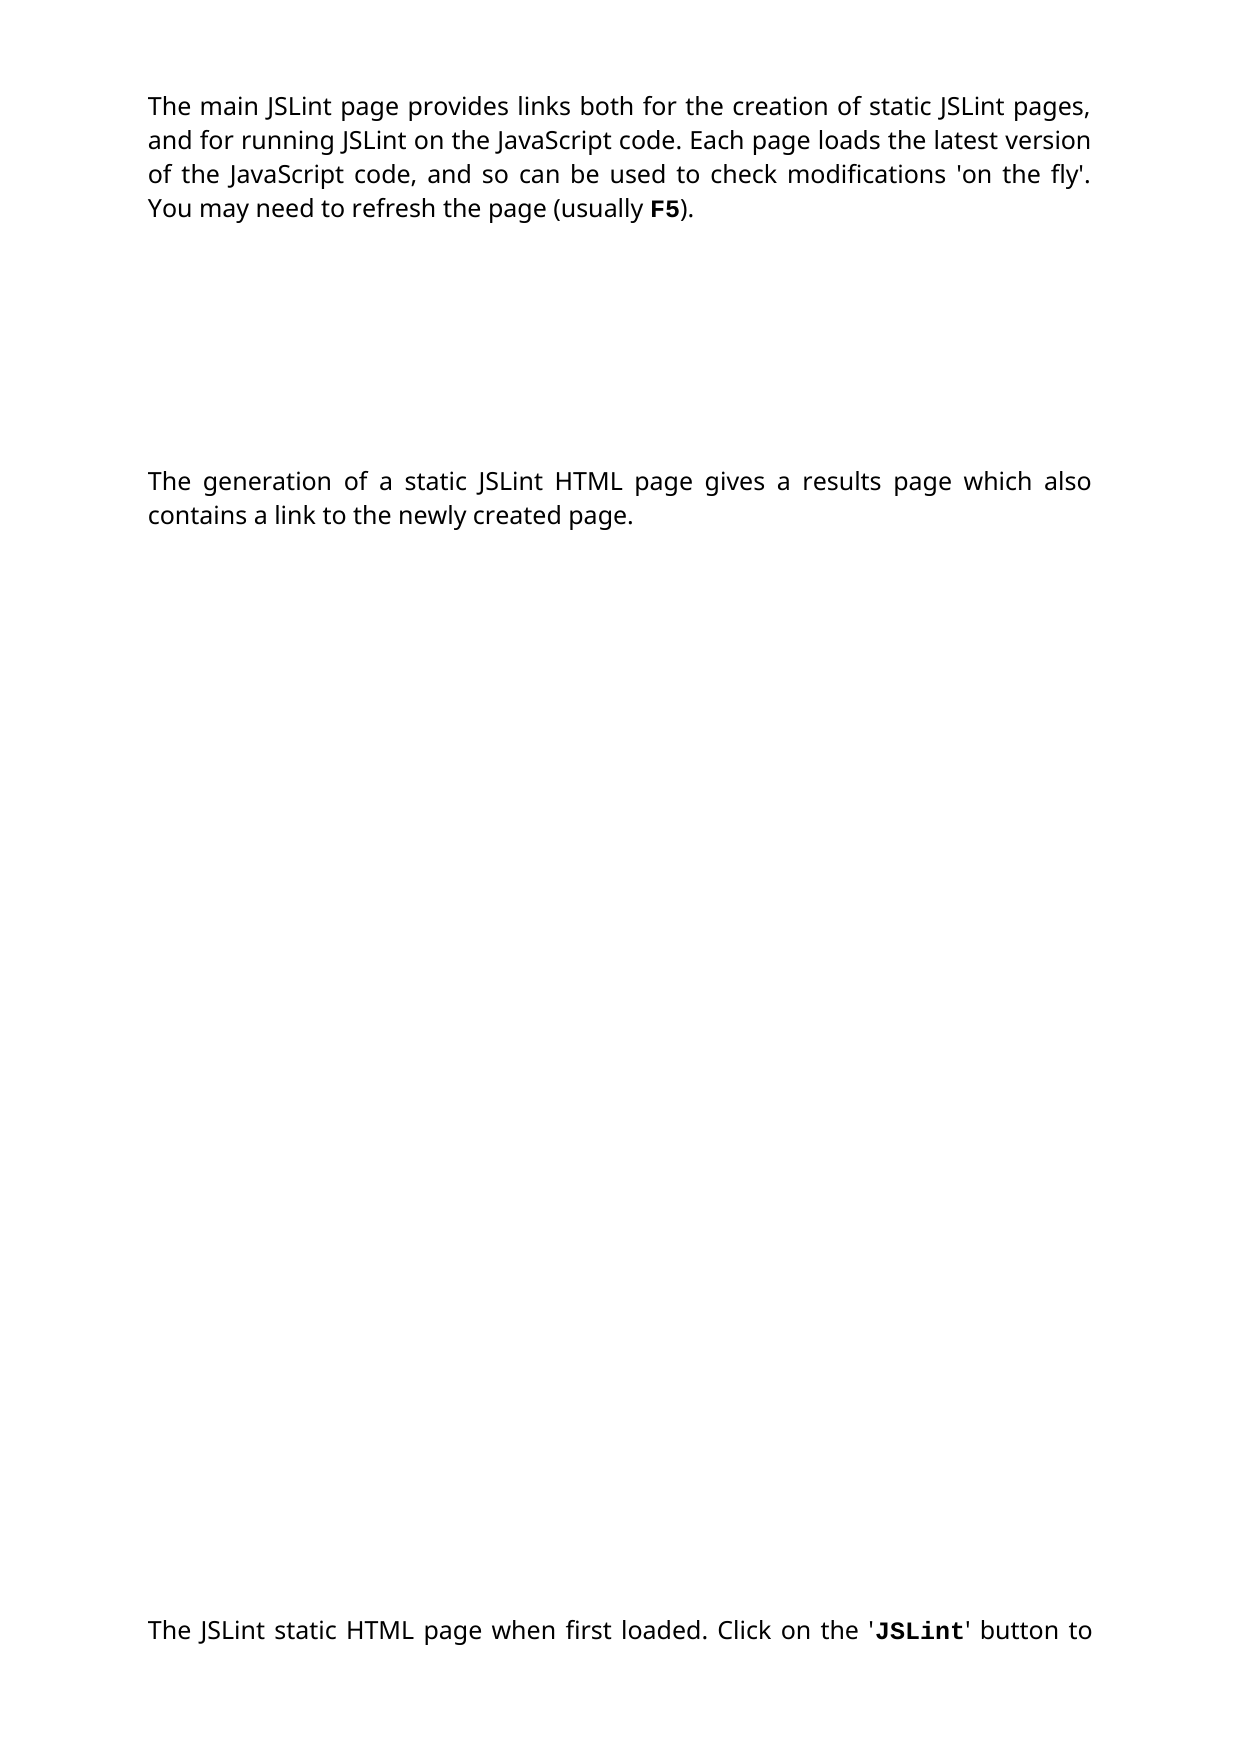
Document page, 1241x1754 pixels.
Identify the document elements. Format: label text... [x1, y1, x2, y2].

text The main JSLint page provides links both for the creation of static JSLint pages, and for running JSLint on the JavaScript code. Each page loads the latest version of the JavaScript code, and so can be used to check modifications 'on the fly'. You may need to refresh the page (usually F5). [148, 88, 1093, 225]
text The JSLint static HTML page when first loaded. Click on the 'JSLint' button to [148, 1613, 1093, 1647]
text The generation of a static JSLint HTML page gives a results page which also contains a link to the newly created page. [148, 464, 1093, 532]
